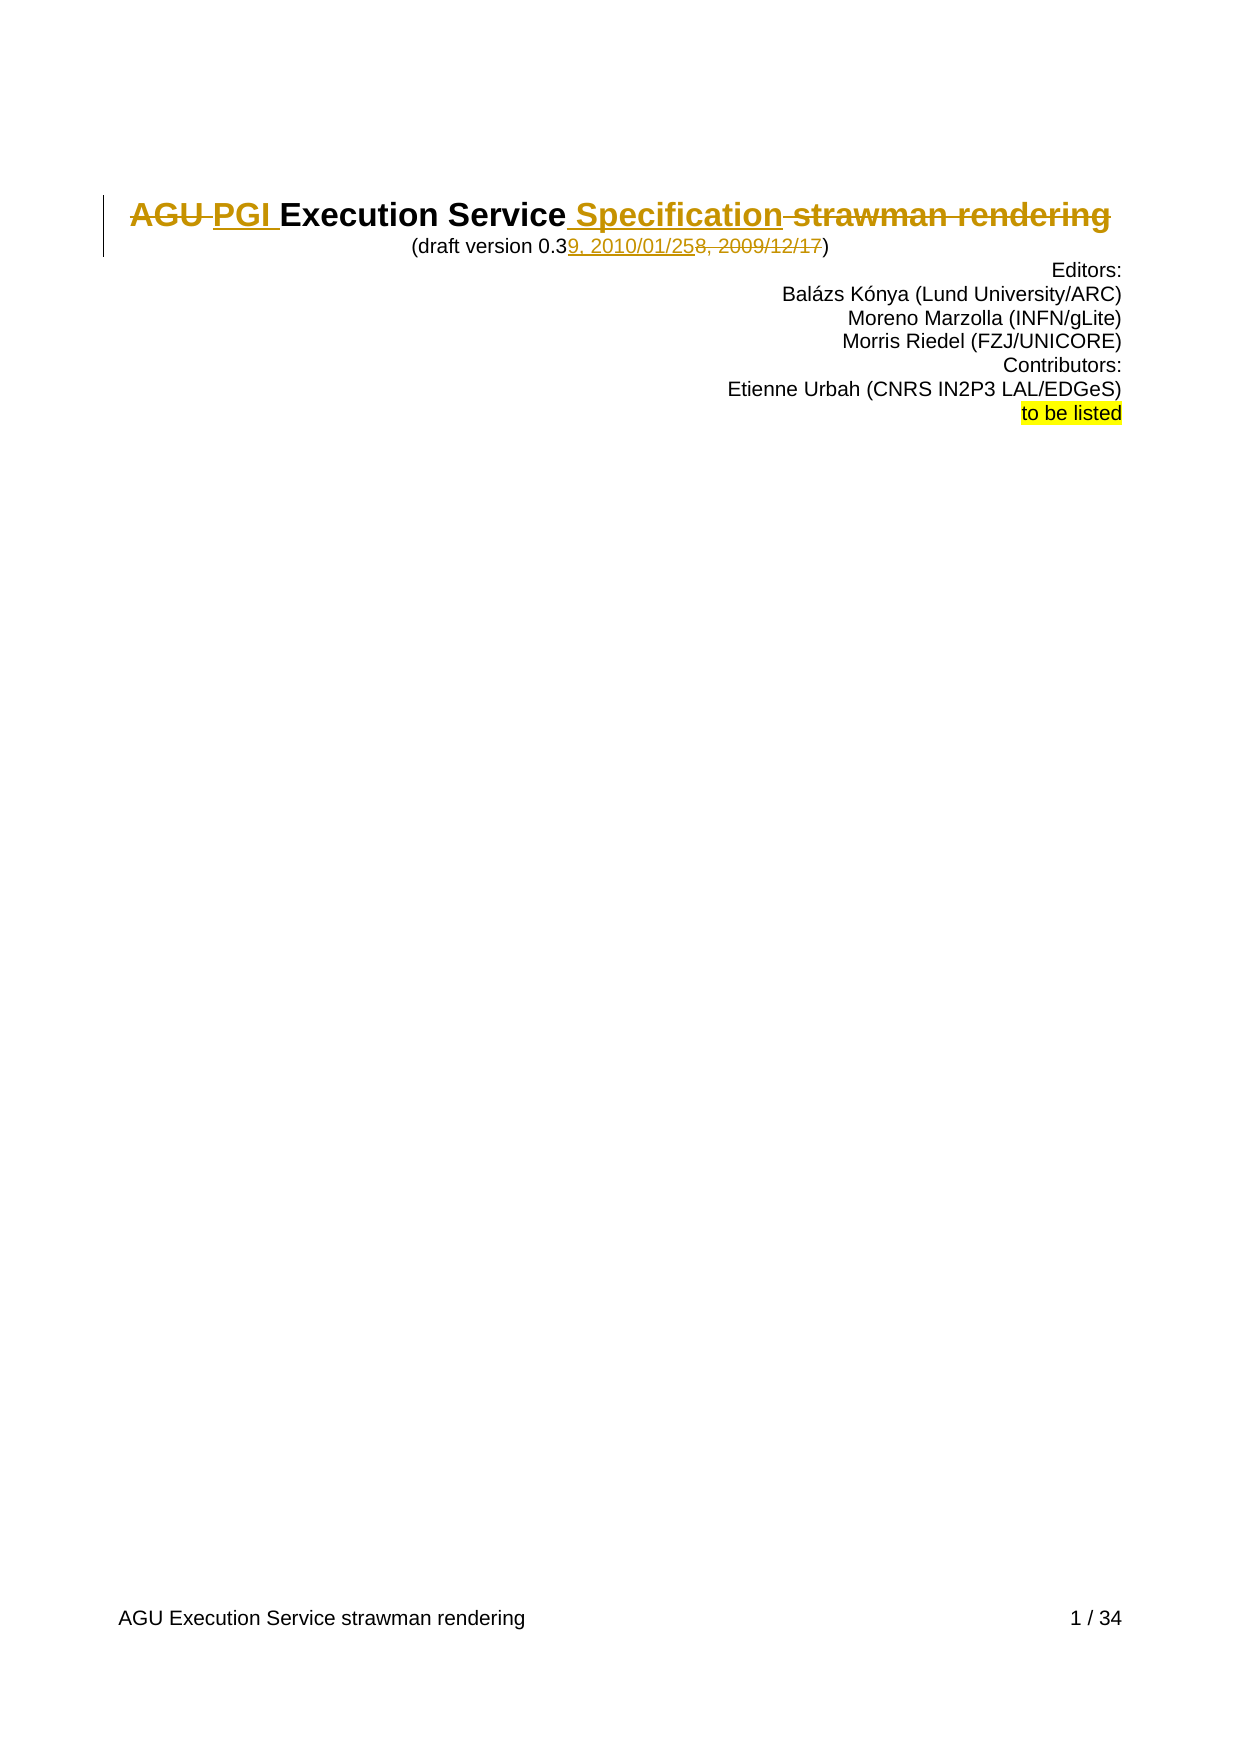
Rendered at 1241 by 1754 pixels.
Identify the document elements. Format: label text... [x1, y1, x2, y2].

text Editors: Balázs Kónya (Lund University/ARC) Moreno Marzolla (INFN/gLite) Morris Riedel (FZJ/UNICORE) Contributors: Etienne Urbah (CNRS IN2P3 LAL/EDGeS) to be listed [118, 257, 1122, 425]
text PGI Execution Service Specification [118, 195, 1122, 233]
text (draft version 0.39, 2010/01/25) [118, 233, 1122, 257]
